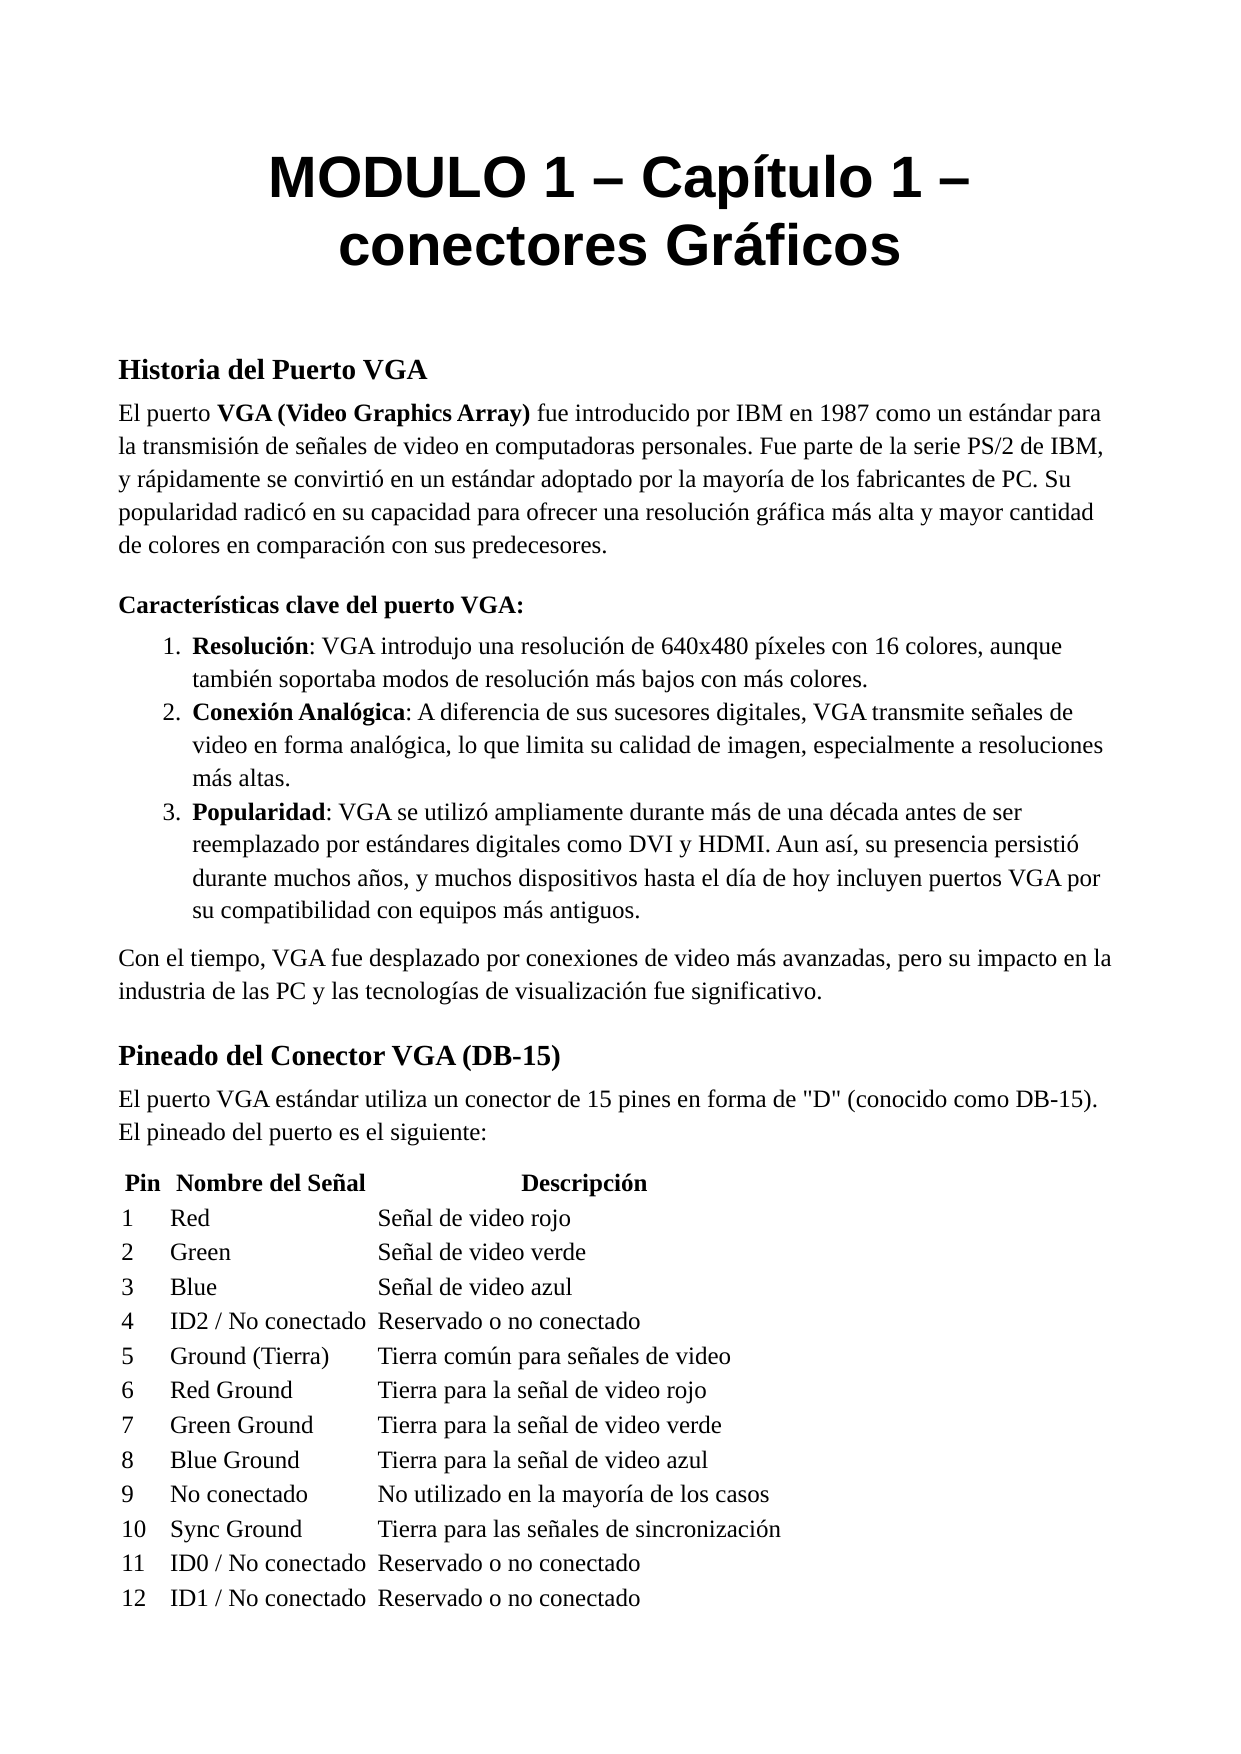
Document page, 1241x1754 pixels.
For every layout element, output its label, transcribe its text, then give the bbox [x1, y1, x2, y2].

table_cell 12 [118, 1580, 167, 1615]
subtitle Características clave del puerto VGA: [118, 590, 1122, 619]
table_cell 11 [118, 1546, 167, 1580]
table_cell Sync Ground [167, 1511, 374, 1546]
table_cell Señal de video azul [374, 1269, 794, 1303]
table_cell ID1 / No conectado [167, 1580, 374, 1615]
text El puerto VGA estándar utiliza un conector de 15 pines en forma de "D" (conocido como DB-15). El pineado del puerto es el siguiente: [118, 1084, 1122, 1146]
table_cell 5 [118, 1338, 167, 1373]
table_cell No conectado [167, 1476, 374, 1511]
table_cell 6 [118, 1373, 167, 1407]
table_cell Tierra para la señal de video azul [374, 1442, 794, 1476]
list Resolución: VGA introdujo una resolución de 640x480 píxeles con 16 colores, aunque también soportaba modos de resolución más bajos con más colores. [162, 631, 1122, 693]
table_cell 1 [118, 1200, 167, 1234]
list Popularidad: VGA se utilizó ampliamente durante más de una década antes de ser reemplazado por estándares digitales como DVI y HDMI. Aun así, su presencia persistió durante muchos años, y muchos dispositivos hasta el día de hoy incluyen puertos VGA por su compatibilidad con equipos más antiguos. [162, 797, 1122, 924]
table_header Pin [118, 1165, 167, 1200]
table_cell Ground (Tierra) [167, 1338, 374, 1373]
table_cell Señal de video rojo [374, 1200, 794, 1234]
table_cell Tierra para la señal de video verde [374, 1407, 794, 1442]
table_cell Reservado o no conectado [374, 1304, 794, 1338]
table_cell 9 [118, 1476, 167, 1511]
table_cell 2 [118, 1234, 167, 1269]
subtitle Pineado del Conector VGA (DB-15) [118, 1038, 1122, 1072]
table_cell 7 [118, 1407, 167, 1442]
table_header Nombre del Señal [167, 1165, 374, 1200]
table_cell 10 [118, 1511, 167, 1546]
table_cell ID0 / No conectado [167, 1546, 374, 1580]
table_cell Green [167, 1234, 374, 1269]
table_cell Tierra para las señales de sincronización [374, 1511, 794, 1546]
table_header Descripción [374, 1165, 794, 1200]
table_cell Red [167, 1200, 374, 1234]
table_cell Reservado o no conectado [374, 1580, 794, 1615]
table_cell Reservado o no conectado [374, 1546, 794, 1580]
table_cell Señal de video verde [374, 1234, 794, 1269]
list Conexión Analógica: A diferencia de sus sucesores digitales, VGA transmite señales de video en forma analógica, lo que limita su calidad de imagen, especialmente a resoluciones más altas. [162, 697, 1122, 792]
table_cell 8 [118, 1442, 167, 1476]
table_cell No utilizado en la mayoría de los casos [374, 1476, 794, 1511]
table_cell 3 [118, 1269, 167, 1303]
table_cell Blue Ground [167, 1442, 374, 1476]
subtitle Historia del Puerto VGA [118, 352, 1122, 386]
table_cell Tierra para la señal de video rojo [374, 1373, 794, 1407]
table_cell 4 [118, 1304, 167, 1338]
text El puerto VGA (Video Graphics Array) fue introducido por IBM en 1987 como un estándar para la transmisión de señales de video en computadoras personales. Fue parte de la serie PS/2 de IBM, y rápidamente se convirtió en un estándar adoptado por la mayoría de los fabricantes de PC. Su popularidad radicó en su capacidad para ofrecer una resolución gráfica más alta y mayor cantidad de colores en comparación con sus predecesores. [118, 398, 1122, 559]
table_cell Tierra común para señales de video [374, 1338, 794, 1373]
table_cell Green Ground [167, 1407, 374, 1442]
text Con el tiempo, VGA fue desplazado por conexiones de video más avanzadas, pero su impacto en la industria de las PC y las tecnologías de visualización fue significativo. [118, 943, 1122, 1005]
table_cell Blue [167, 1269, 374, 1303]
table_cell ID2 / No conectado [167, 1304, 374, 1338]
title MODULO 1 – Capítulo 1 – conectores Gráficos [118, 143, 1122, 277]
table_cell Red Ground [167, 1373, 374, 1407]
